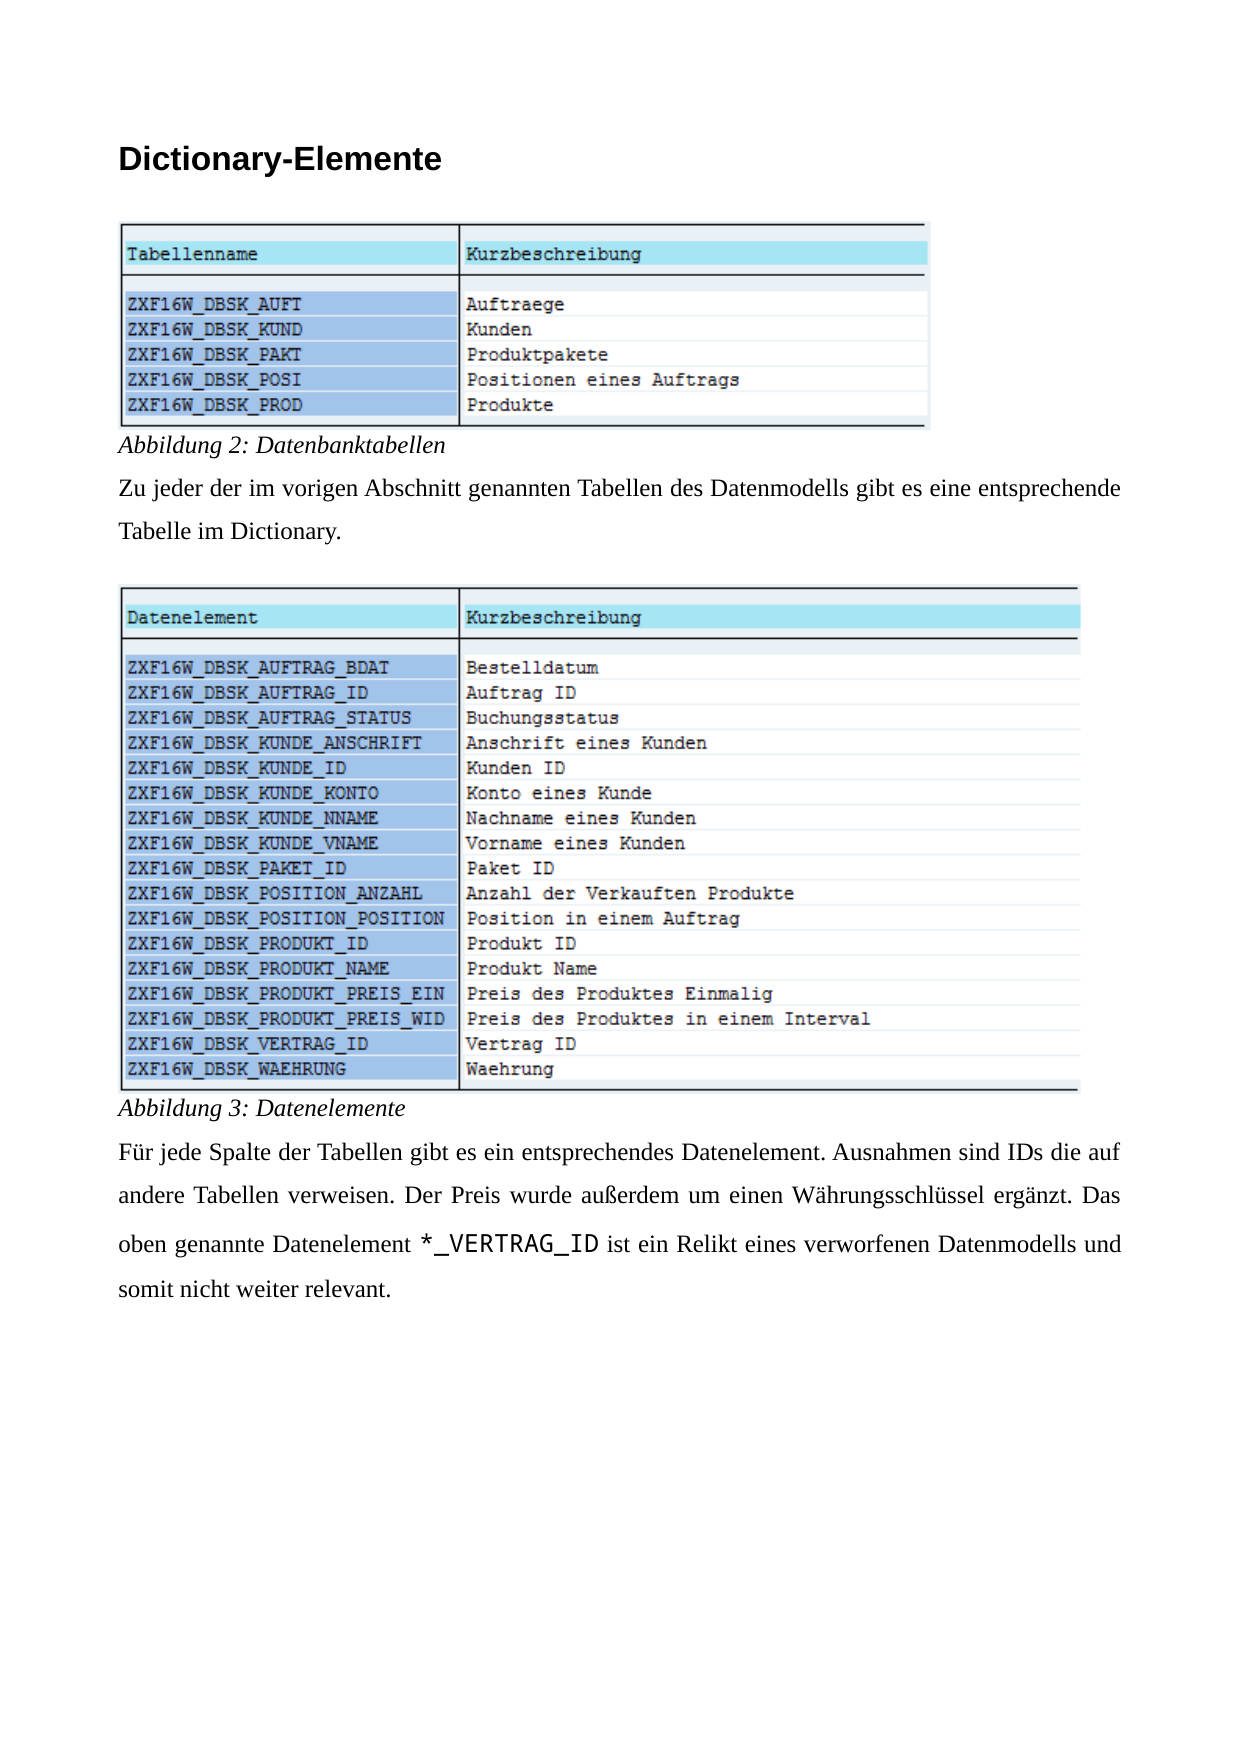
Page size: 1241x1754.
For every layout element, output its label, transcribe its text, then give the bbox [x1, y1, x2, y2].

text Abbildung 3: Datenelemente [118, 1094, 1081, 1122]
subtitle Dictionary-Elemente [118, 139, 1122, 178]
picture [118, 584, 1081, 1094]
text Abbildung 2: Datenbanktabellen [118, 430, 931, 458]
text Zu jeder der im vorigen Abschnitt genannten Tabellen des Datenmodells gibt es eine entsprechende Tabelle im Dictionary. [118, 209, 1122, 545]
picture [118, 221, 931, 430]
text Für jede Spalte der Tabellen gibt es ein entsprechendes Datenelement. Ausnahmen sind IDs die auf andere Tabellen verweisen. Der Preis wurde außerdem um einen Währungsschlüssel ergänzt. Das oben genannte Datenelement *_VERTRAG_ID ist ein Relikt eines verworfenen Datenmodells und somit nicht weiter relevant. [118, 572, 1122, 1303]
